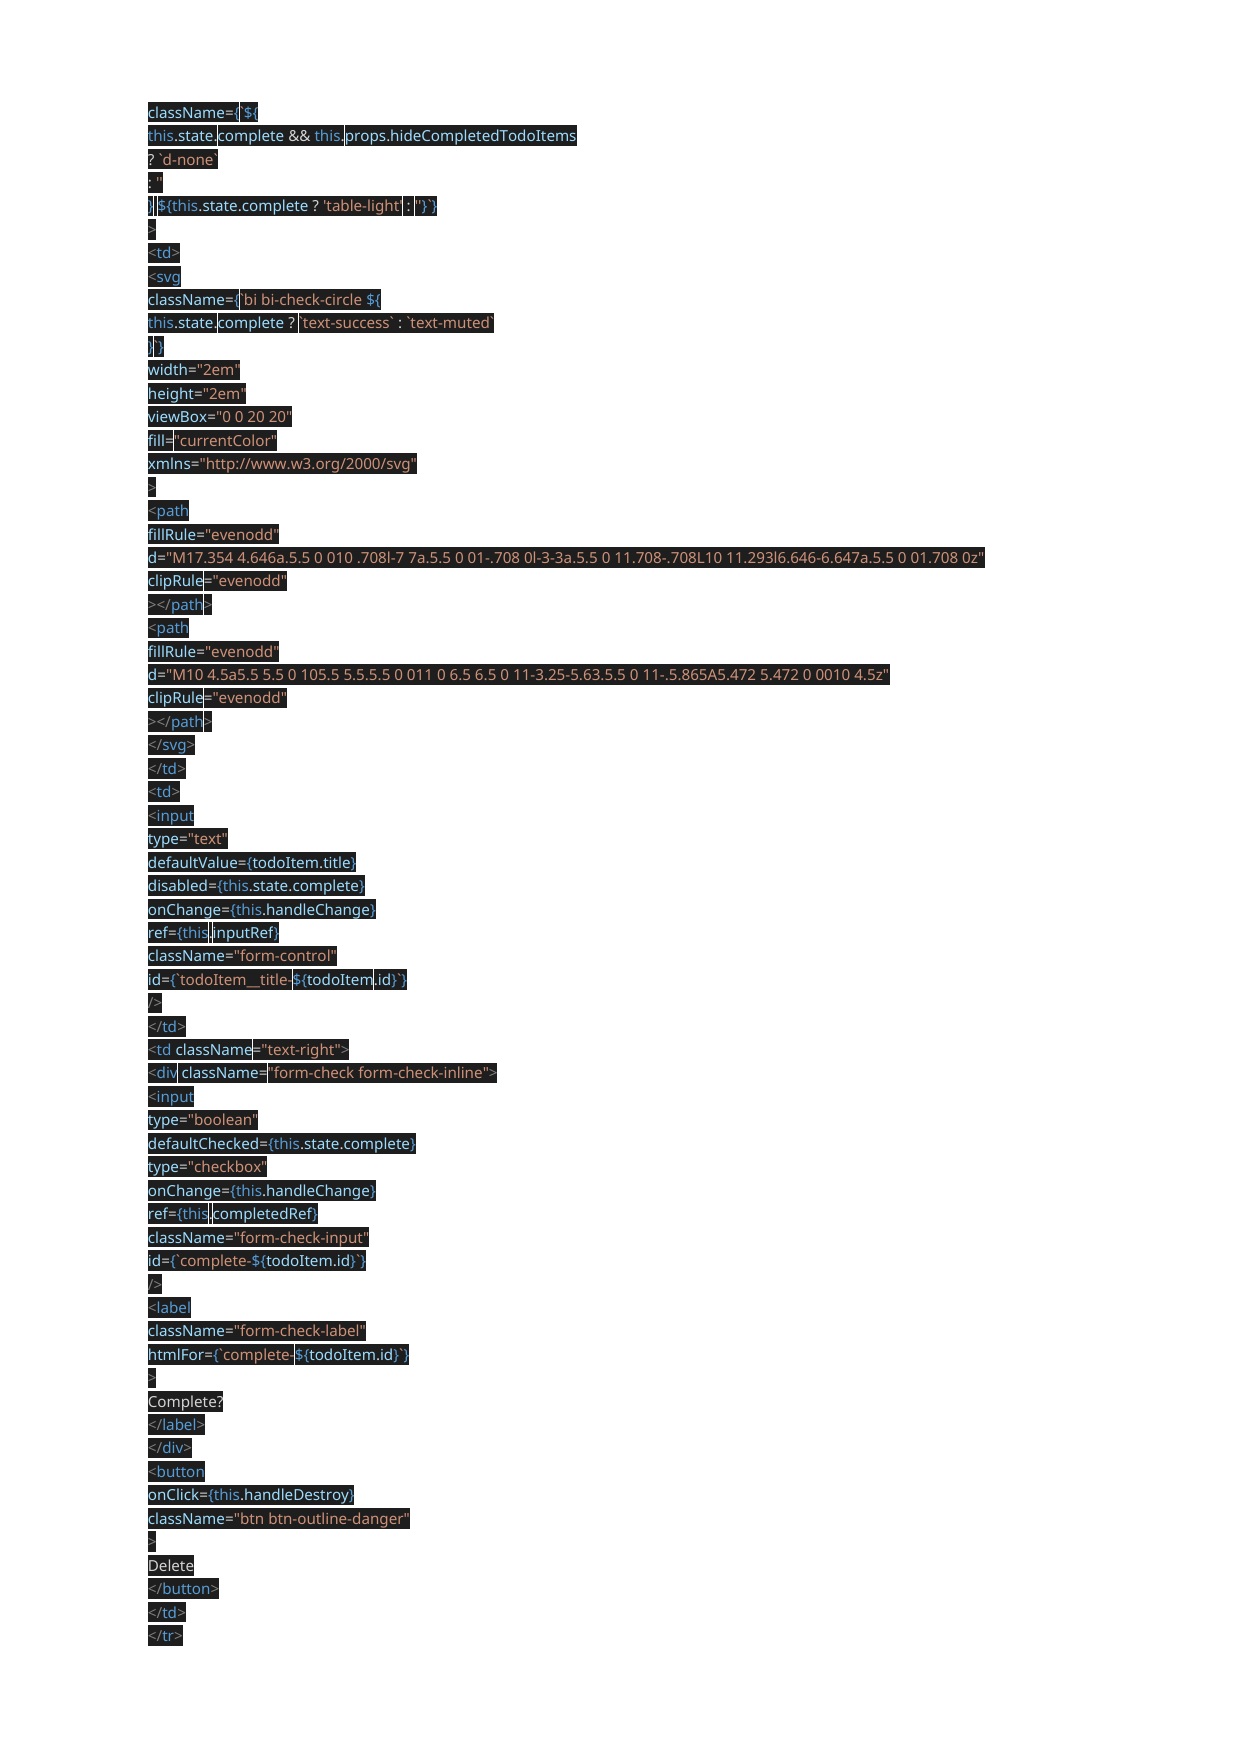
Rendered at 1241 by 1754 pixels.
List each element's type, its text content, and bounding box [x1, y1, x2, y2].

text </label> [148, 1412, 1181, 1435]
text <button [148, 1458, 1181, 1482]
text viewBox="0 0 20 20" [148, 404, 1181, 427]
text </button> [148, 1576, 1181, 1599]
text </td> [148, 755, 1181, 779]
text ref={this.completedRef} [148, 1201, 1181, 1224]
text > [148, 1365, 1181, 1388]
text <td className="text-right"> [148, 1037, 1181, 1060]
text fill="currentColor" [148, 427, 1181, 451]
text } ${this.state.complete ? 'table-light' : ''}`} [148, 193, 1181, 216]
text width="2em" [148, 357, 1181, 380]
text </tr> [148, 1622, 1181, 1646]
text </td> [148, 1599, 1181, 1622]
text d="M10 4.5a5.5 5.5 0 105.5 5.5.5.5 0 011 0 6.5 6.5 0 11-3.25-5.63.5.5 0 11-.5.865A5.472 5.472 0 0010 4.5z" [148, 662, 1181, 685]
text className={`${ [148, 99, 1181, 122]
text </td> [148, 1013, 1181, 1037]
text className="form-control" [148, 943, 1181, 966]
text onClick={this.handleDestroy} [148, 1482, 1181, 1505]
text > [148, 1529, 1181, 1552]
text this.state.complete ? `text-success` : `text-muted` [148, 310, 1181, 333]
text ref={this.inputRef} [148, 919, 1181, 943]
text }`} [148, 333, 1181, 357]
text height="2em" [148, 380, 1181, 404]
text id={`complete-${todoItem.id}`} [148, 1247, 1181, 1271]
text ></path> [148, 591, 1181, 615]
text /> [148, 1271, 1181, 1294]
text > [148, 474, 1181, 497]
text > [148, 216, 1181, 240]
text d="M17.354 4.646a.5.5 0 010 .708l-7 7a.5.5 0 01-.708 0l-3-3a.5.5 0 11.708-.708L10 11.293l6.646-6.647a.5.5 0 01.708 0z" [148, 544, 1181, 568]
text <path [148, 497, 1181, 521]
text this.state.complete && this.props.hideCompletedTodoItems [148, 122, 1181, 146]
text Complete? [148, 1388, 1181, 1412]
text disabled={this.state.complete} [148, 872, 1181, 896]
text xmlns="http://www.w3.org/2000/svg" [148, 451, 1181, 474]
text <svg [148, 263, 1181, 287]
text fillRule="evenodd" [148, 521, 1181, 544]
text defaultChecked={this.state.complete} [148, 1130, 1181, 1154]
text </div> [148, 1435, 1181, 1458]
text <td> [148, 240, 1181, 263]
text </svg> [148, 732, 1181, 755]
text <input [148, 802, 1181, 826]
text : '' [148, 169, 1181, 193]
text <td> [148, 779, 1181, 802]
text <input [148, 1083, 1181, 1107]
text <path [148, 615, 1181, 638]
text ? `d-none` [148, 146, 1181, 169]
text htmlFor={`complete-${todoItem.id}`} [148, 1341, 1181, 1365]
text <label [148, 1294, 1181, 1318]
text fillRule="evenodd" [148, 638, 1181, 662]
text type="text" [148, 826, 1181, 849]
text /> [148, 990, 1181, 1013]
text type="checkbox" [148, 1154, 1181, 1177]
text <div className="form-check form-check-inline"> [148, 1060, 1181, 1083]
text className={`bi bi-check-circle ${ [148, 287, 1181, 310]
text className="form-check-input" [148, 1224, 1181, 1247]
text defaultValue={todoItem.title} [148, 849, 1181, 872]
text className="btn btn-outline-danger" [148, 1505, 1181, 1529]
text clipRule="evenodd" [148, 685, 1181, 708]
text Delete [148, 1552, 1181, 1576]
text onChange={this.handleChange} [148, 896, 1181, 919]
text type="boolean" [148, 1107, 1181, 1130]
text id={`todoItem__title-${todoItem.id}`} [148, 966, 1181, 990]
text onChange={this.handleChange} [148, 1177, 1181, 1201]
text clipRule="evenodd" [148, 568, 1181, 591]
text className="form-check-label" [148, 1318, 1181, 1341]
text ></path> [148, 708, 1181, 732]
